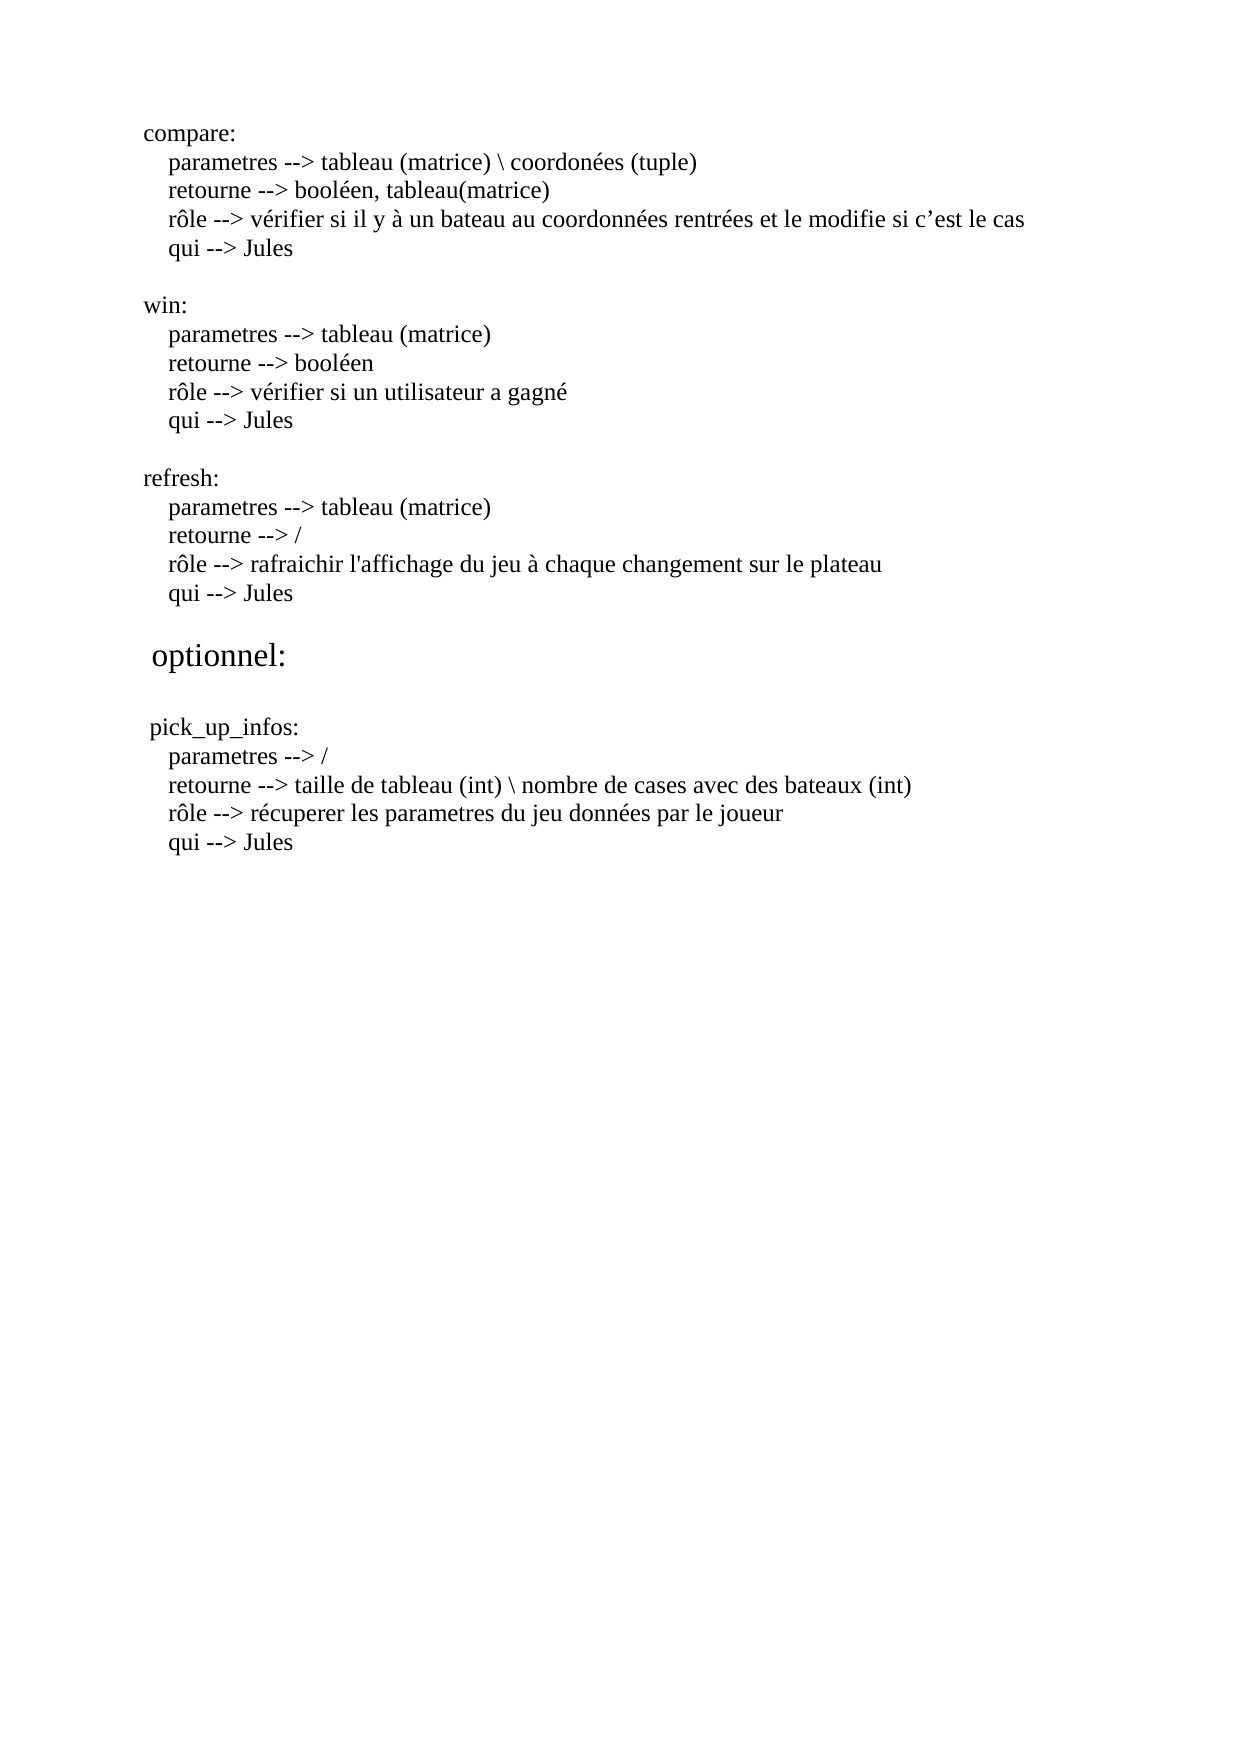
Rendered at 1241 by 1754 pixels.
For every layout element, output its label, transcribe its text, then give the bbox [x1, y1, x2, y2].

text qui --> Jules [118, 578, 1122, 607]
text parametres --> tableau (matrice) [118, 319, 1122, 348]
text rôle --> rafraichir l'affichage du jeu à chaque changement sur le plateau [118, 549, 1122, 578]
text pick_up_infos: [118, 712, 1122, 741]
text parametres --> tableau (matrice) \ coordonées (tuple) [118, 147, 1122, 176]
text refresh: [118, 463, 1122, 492]
text optionnel: [118, 636, 1122, 674]
text rôle --> récuperer les parametres du jeu données par le joueur [118, 798, 1122, 827]
text rôle --> vérifier si un utilisateur a gagné [118, 377, 1122, 406]
text parametres --> / [118, 741, 1122, 770]
text parametres --> tableau (matrice) [118, 492, 1122, 521]
text retourne --> booléen [118, 348, 1122, 377]
text rôle --> vérifier si il y à un bateau au coordonnées rentrées et le modifie si c’est le cas [118, 204, 1122, 233]
text compare: [118, 118, 1122, 147]
text qui --> Jules [118, 827, 1122, 856]
text retourne --> / [118, 521, 1122, 549]
text qui --> Jules [118, 406, 1122, 434]
text retourne --> booléen, tableau(matrice) [118, 176, 1122, 204]
text retourne --> taille de tableau (int) \ nombre de cases avec des bateaux (int) [118, 770, 1122, 798]
text win: [118, 291, 1122, 319]
text qui --> Jules [118, 233, 1122, 262]
